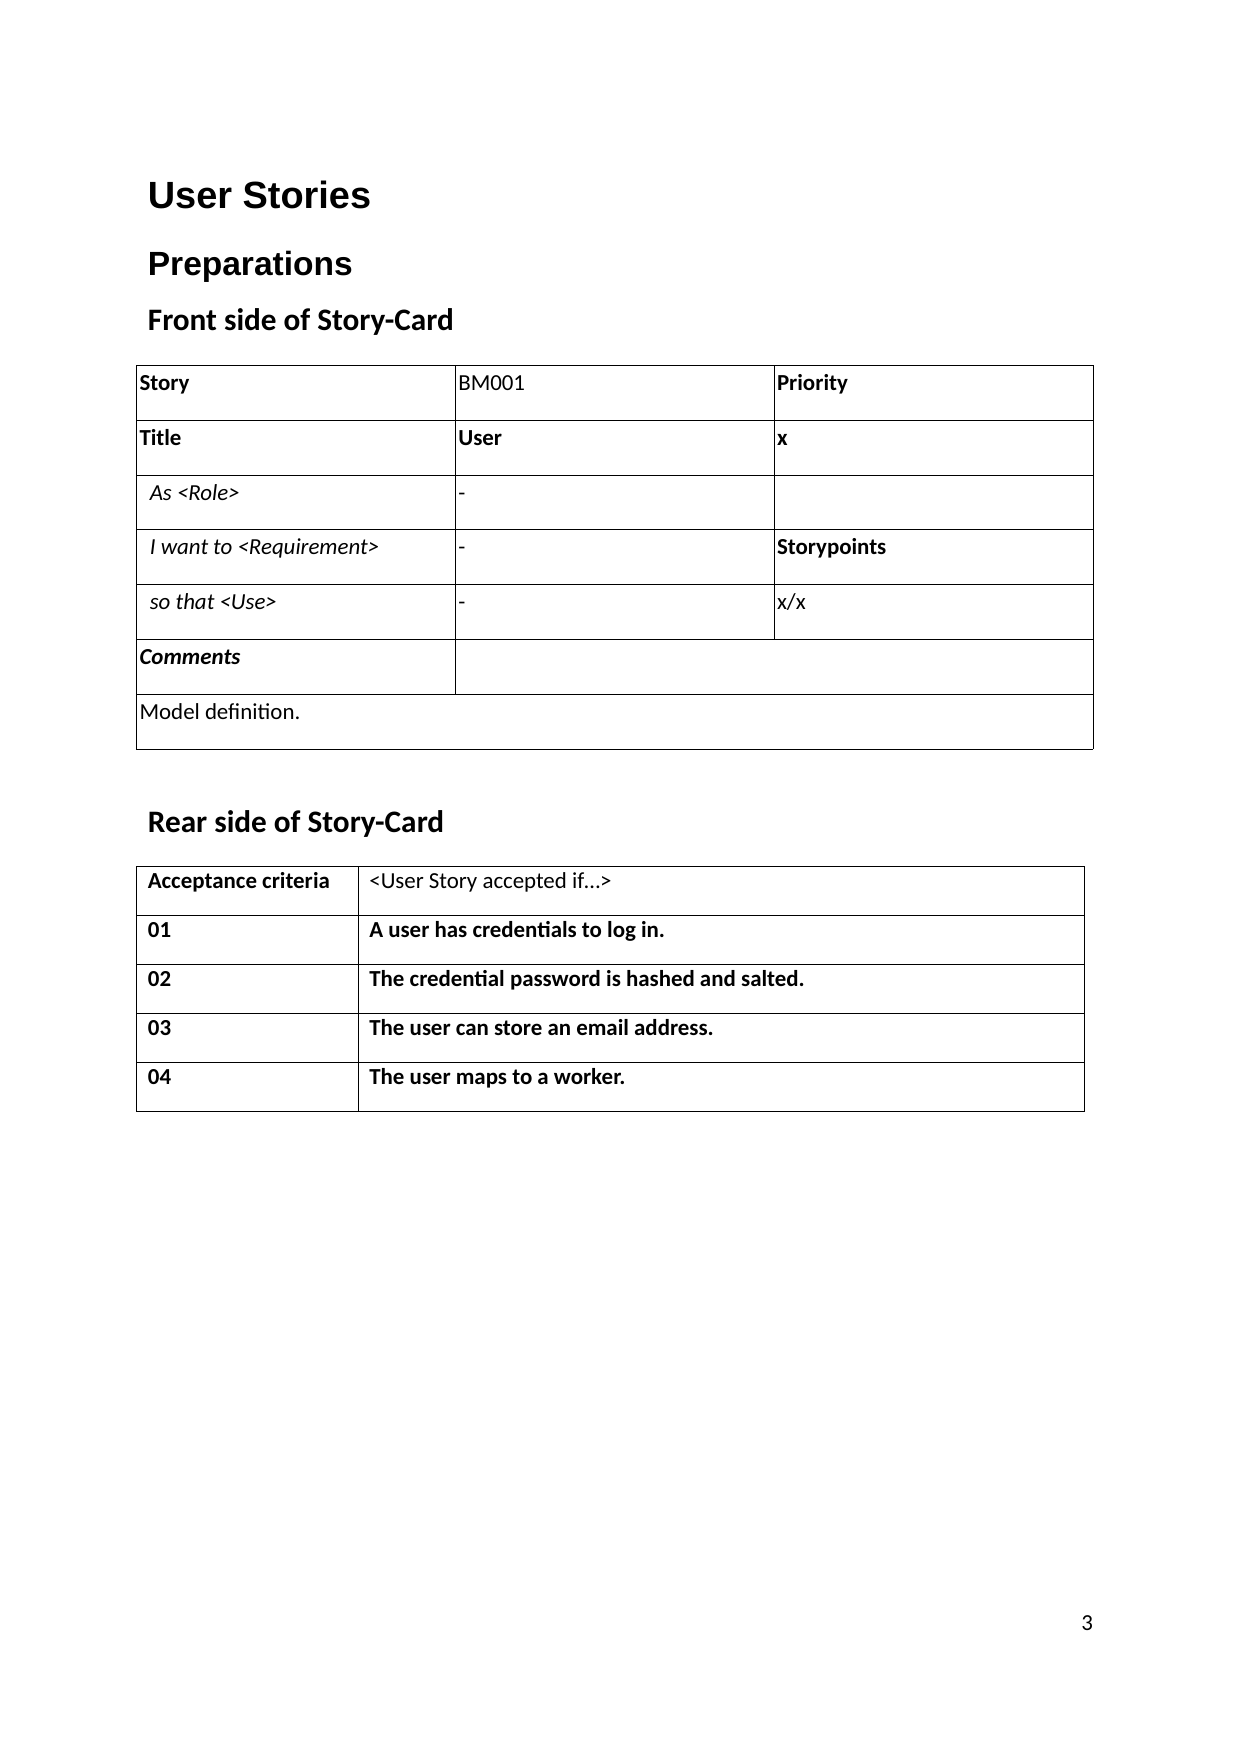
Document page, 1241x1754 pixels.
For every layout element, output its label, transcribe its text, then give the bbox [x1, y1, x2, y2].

table_cell Comments [137, 640, 455, 694]
table_cell 02 [137, 965, 358, 1013]
subtitle User Stories [148, 173, 1093, 216]
table_cell Storypoints [775, 530, 1093, 584]
table_cell As <Role> [137, 476, 455, 529]
table_cell The credential password is hashed and salted. [359, 965, 1084, 1013]
table_cell [775, 476, 1093, 529]
table_cell - [456, 585, 774, 639]
table_cell Model definition. [137, 695, 1093, 748]
table_cell - [456, 476, 774, 529]
table_cell The user can store an email address. [359, 1014, 1084, 1062]
table_header Priority [775, 366, 1093, 420]
table_header <User Story accepted if…> [359, 867, 1084, 915]
table_cell 01 [137, 916, 358, 964]
table_cell A user has credentials to log in. [359, 916, 1084, 964]
table_cell so that <Use> [137, 585, 455, 639]
table_header Story [137, 366, 455, 420]
table_cell 04 [137, 1063, 358, 1111]
text Rear side of Story-Card [148, 802, 1093, 840]
table_cell Title [137, 421, 455, 474]
table_header Acceptance criteria [137, 867, 358, 915]
subtitle Preparations [148, 243, 1093, 282]
table_cell The user maps to a worker. [359, 1063, 1084, 1111]
table_header BM001 [456, 366, 774, 420]
table_cell 03 [137, 1014, 358, 1062]
table_cell User [456, 421, 774, 474]
table_cell [456, 640, 1093, 694]
table_cell x/x [775, 585, 1093, 639]
table_cell x [775, 421, 1093, 474]
table_cell - [456, 530, 774, 584]
table_cell I want to <Requirement> [137, 530, 455, 584]
text Front side of Story-Card [148, 300, 1093, 338]
